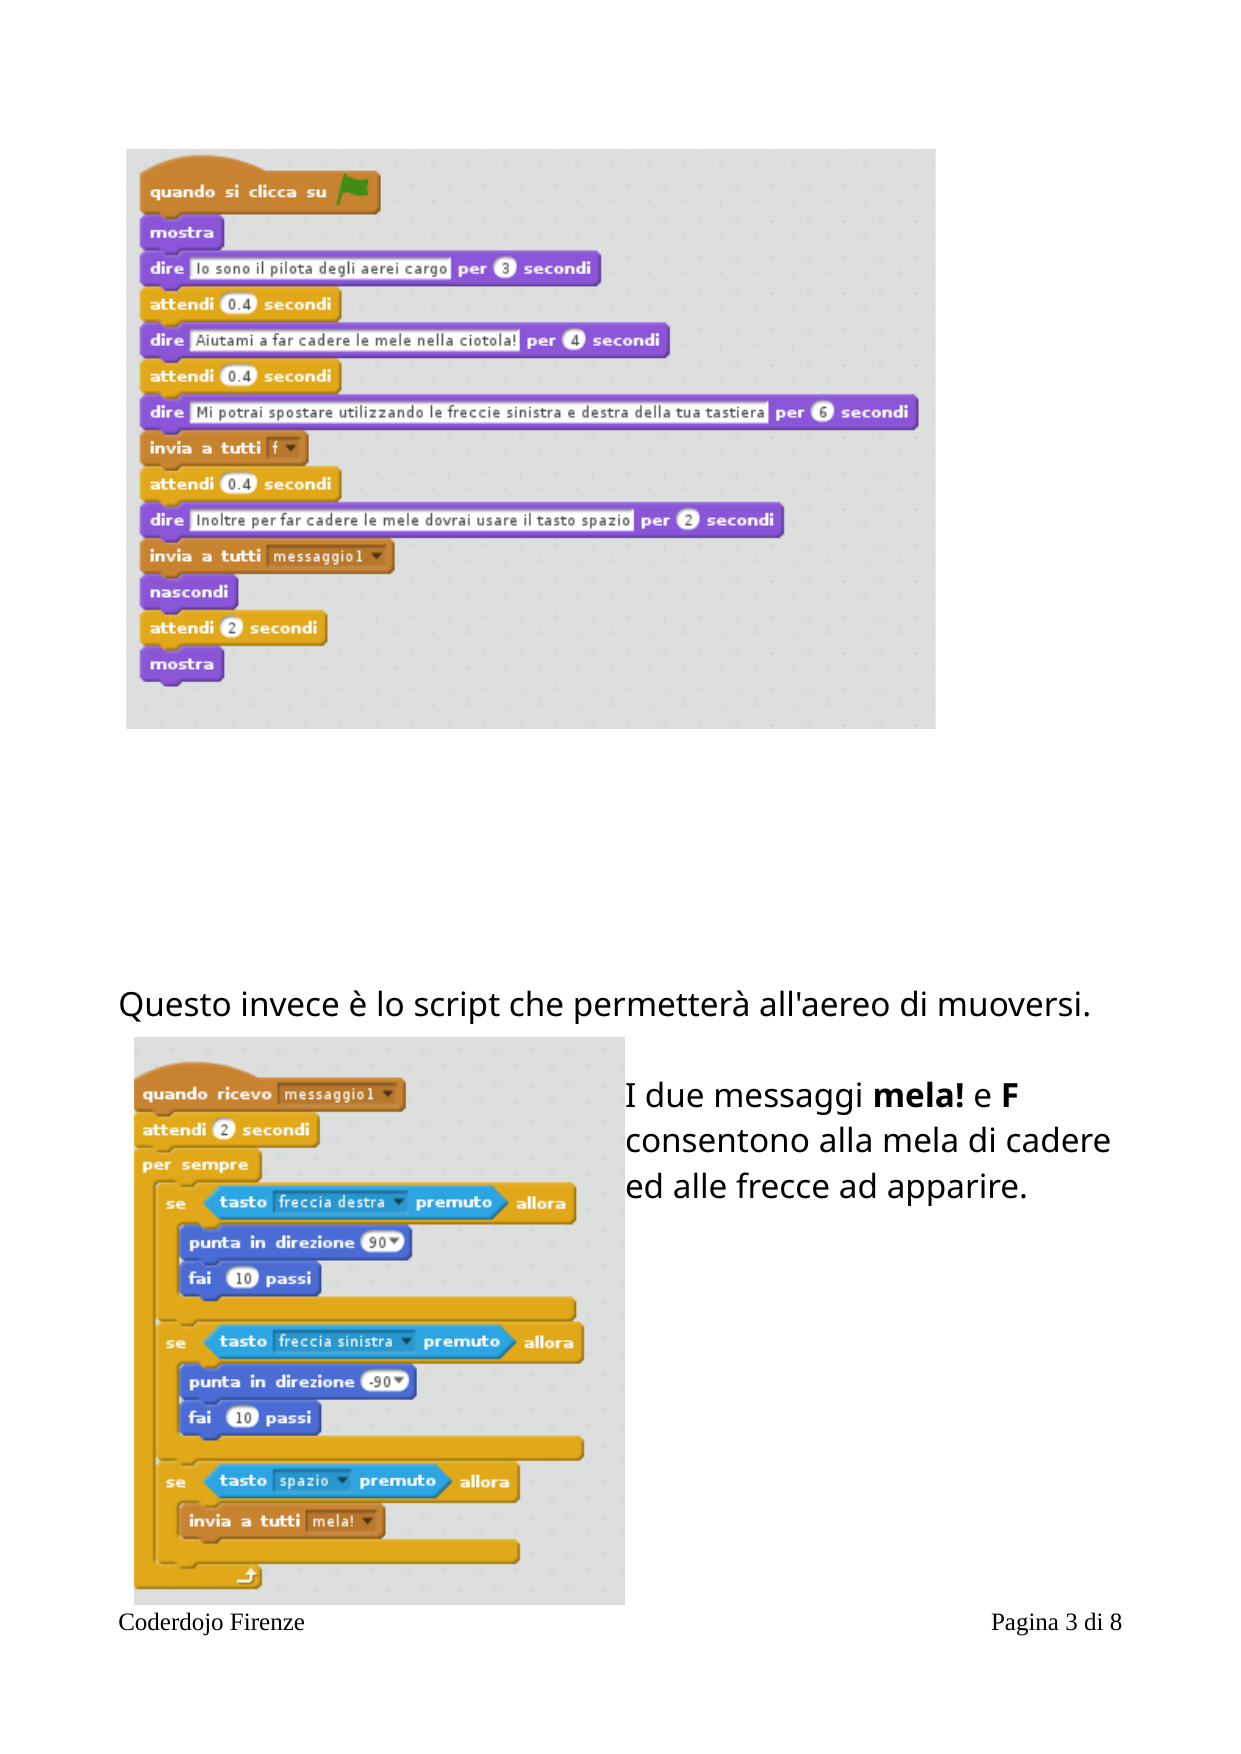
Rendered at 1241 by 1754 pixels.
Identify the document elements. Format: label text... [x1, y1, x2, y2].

text I due messaggi mela! e F consentono alla mela di cadere ed alle frecce ad apparire. [625, 1072, 1122, 1208]
text Questo invece è lo script che permetterà all'aereo di muoversi. [118, 981, 1122, 1026]
picture [126, 149, 936, 729]
picture [134, 1037, 625, 1605]
text [118, 1072, 134, 1208]
